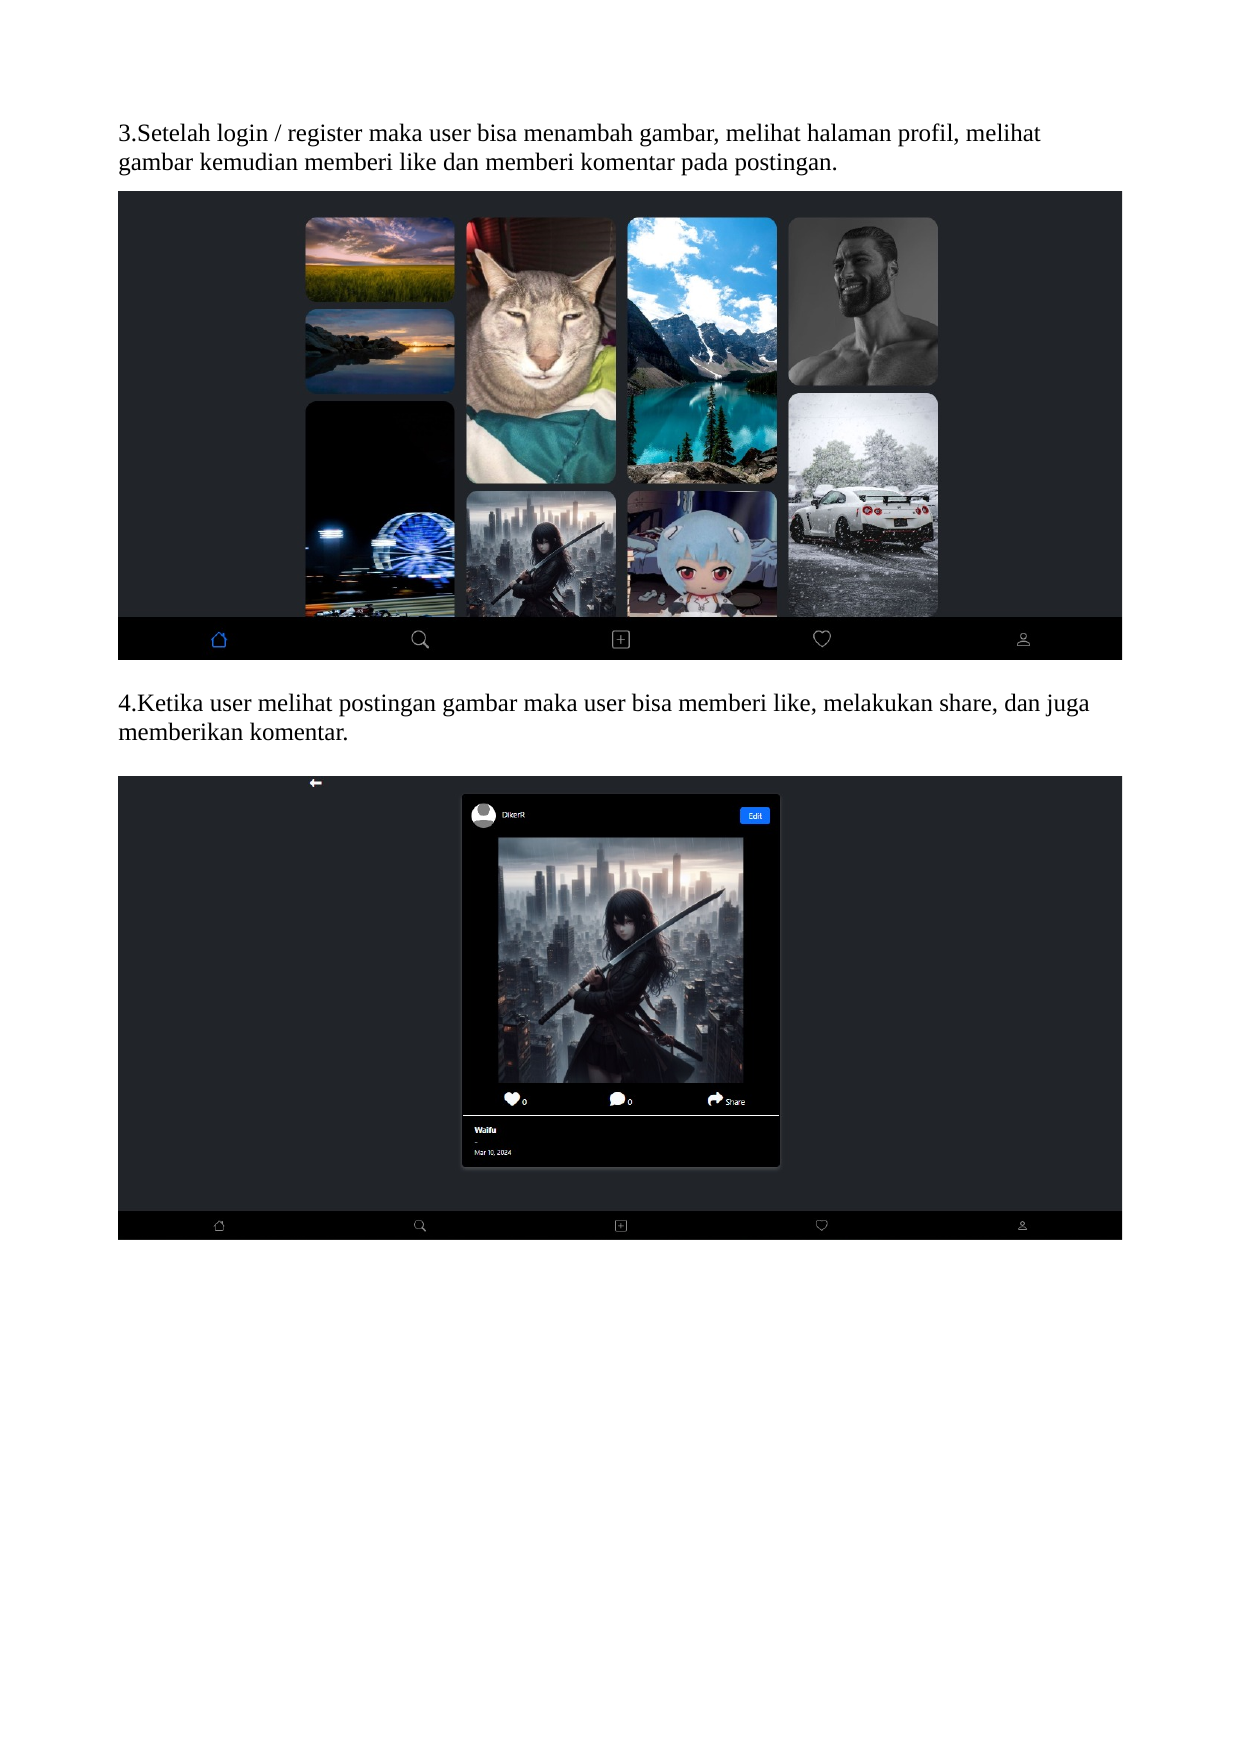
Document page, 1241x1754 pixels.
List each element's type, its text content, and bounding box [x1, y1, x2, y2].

picture [118, 776, 1123, 1240]
text 3.Setelah login / register maka user bisa menambah gambar, melihat halaman profil, melihat gambar kemudian memberi like dan memberi komentar pada postingan. [118, 118, 1122, 176]
picture [118, 191, 1123, 660]
text 4.Ketika user melihat postingan gambar maka user bisa memberi like, melakukan share, dan juga memberikan komentar. [118, 688, 1122, 746]
